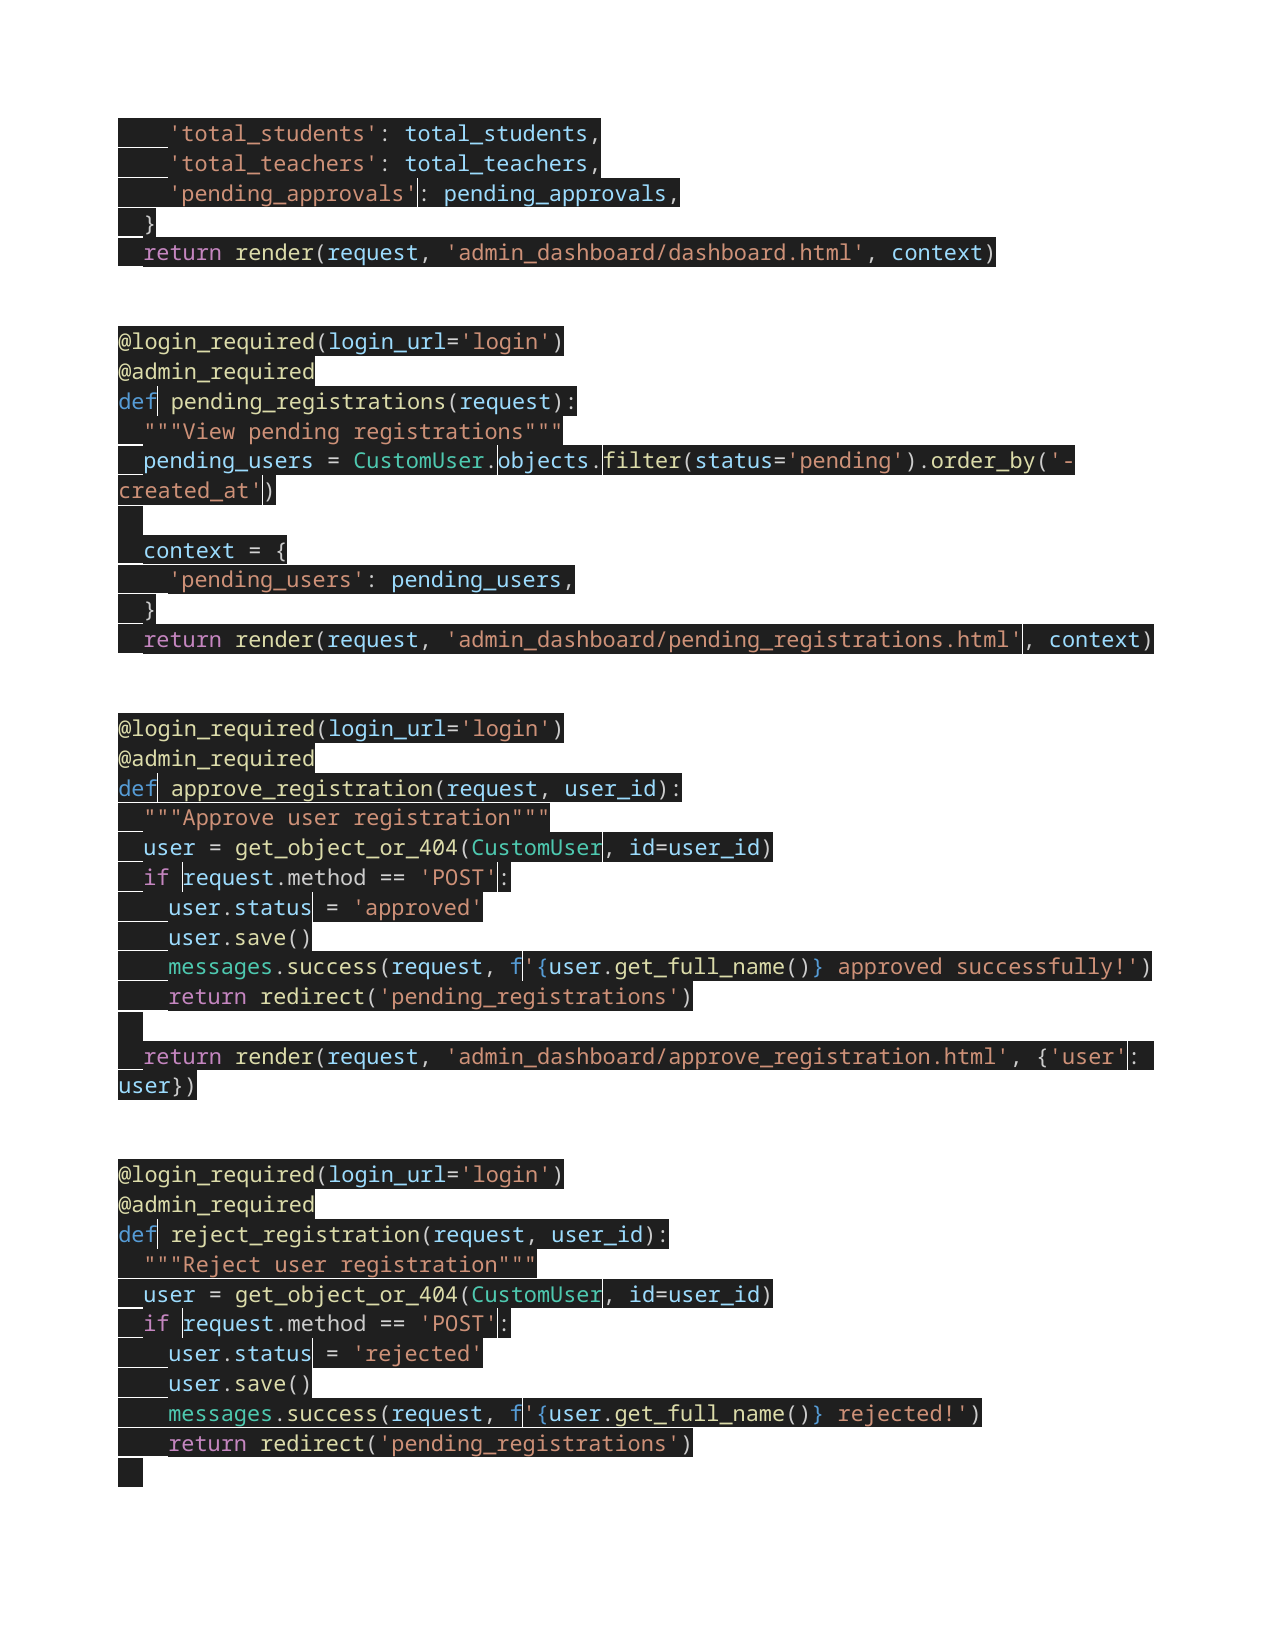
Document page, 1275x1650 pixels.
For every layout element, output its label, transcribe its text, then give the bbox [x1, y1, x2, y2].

text user.status = 'rejected' [118, 1338, 1157, 1368]
text user.save() [118, 922, 1157, 951]
text messages.success(request, f'{user.get_full_name()} approved successfully!') [118, 951, 1157, 981]
text """Approve user registration""" [118, 802, 1157, 832]
text pending_users = CustomUser.objects.filter(status='pending').order_by('-created_at') [118, 445, 1157, 505]
text return redirect('pending_registrations') [118, 1427, 1157, 1457]
text return render(request, 'admin_dashboard/dashboard.html', context) [118, 237, 1157, 267]
text @admin_required [118, 356, 1157, 386]
text context = { [118, 535, 1157, 564]
text if request.method == 'POST': [118, 862, 1157, 892]
text } [118, 207, 1157, 237]
text return render(request, 'admin_dashboard/approve_registration.html', {'user': user}) [118, 1041, 1157, 1100]
text user = get_object_or_404(CustomUser, id=user_id) [118, 1278, 1157, 1308]
text messages.success(request, f'{user.get_full_name()} rejected!') [118, 1398, 1157, 1427]
text user = get_object_or_404(CustomUser, id=user_id) [118, 832, 1157, 862]
text @login_required(login_url='login') [118, 326, 1157, 356]
text 'total_students': total_students, [118, 118, 1157, 148]
text return redirect('pending_registrations') [118, 981, 1157, 1011]
text return render(request, 'admin_dashboard/pending_registrations.html', context) [118, 624, 1157, 654]
text """View pending registrations""" [118, 416, 1157, 445]
text if request.method == 'POST': [118, 1308, 1157, 1338]
text 'pending_approvals': pending_approvals, [118, 178, 1157, 207]
text @admin_required [118, 743, 1157, 773]
text } [118, 594, 1157, 624]
text def pending_registrations(request): [118, 386, 1157, 416]
text def approve_registration(request, user_id): [118, 773, 1157, 802]
text """Reject user registration""" [118, 1249, 1157, 1278]
text 'pending_users': pending_users, [118, 564, 1157, 594]
text def reject_registration(request, user_id): [118, 1219, 1157, 1249]
text @admin_required [118, 1189, 1157, 1219]
text user.save() [118, 1368, 1157, 1398]
text @login_required(login_url='login') [118, 1159, 1157, 1189]
text @login_required(login_url='login') [118, 713, 1157, 743]
text 'total_teachers': total_teachers, [118, 148, 1157, 178]
text user.status = 'approved' [118, 892, 1157, 922]
